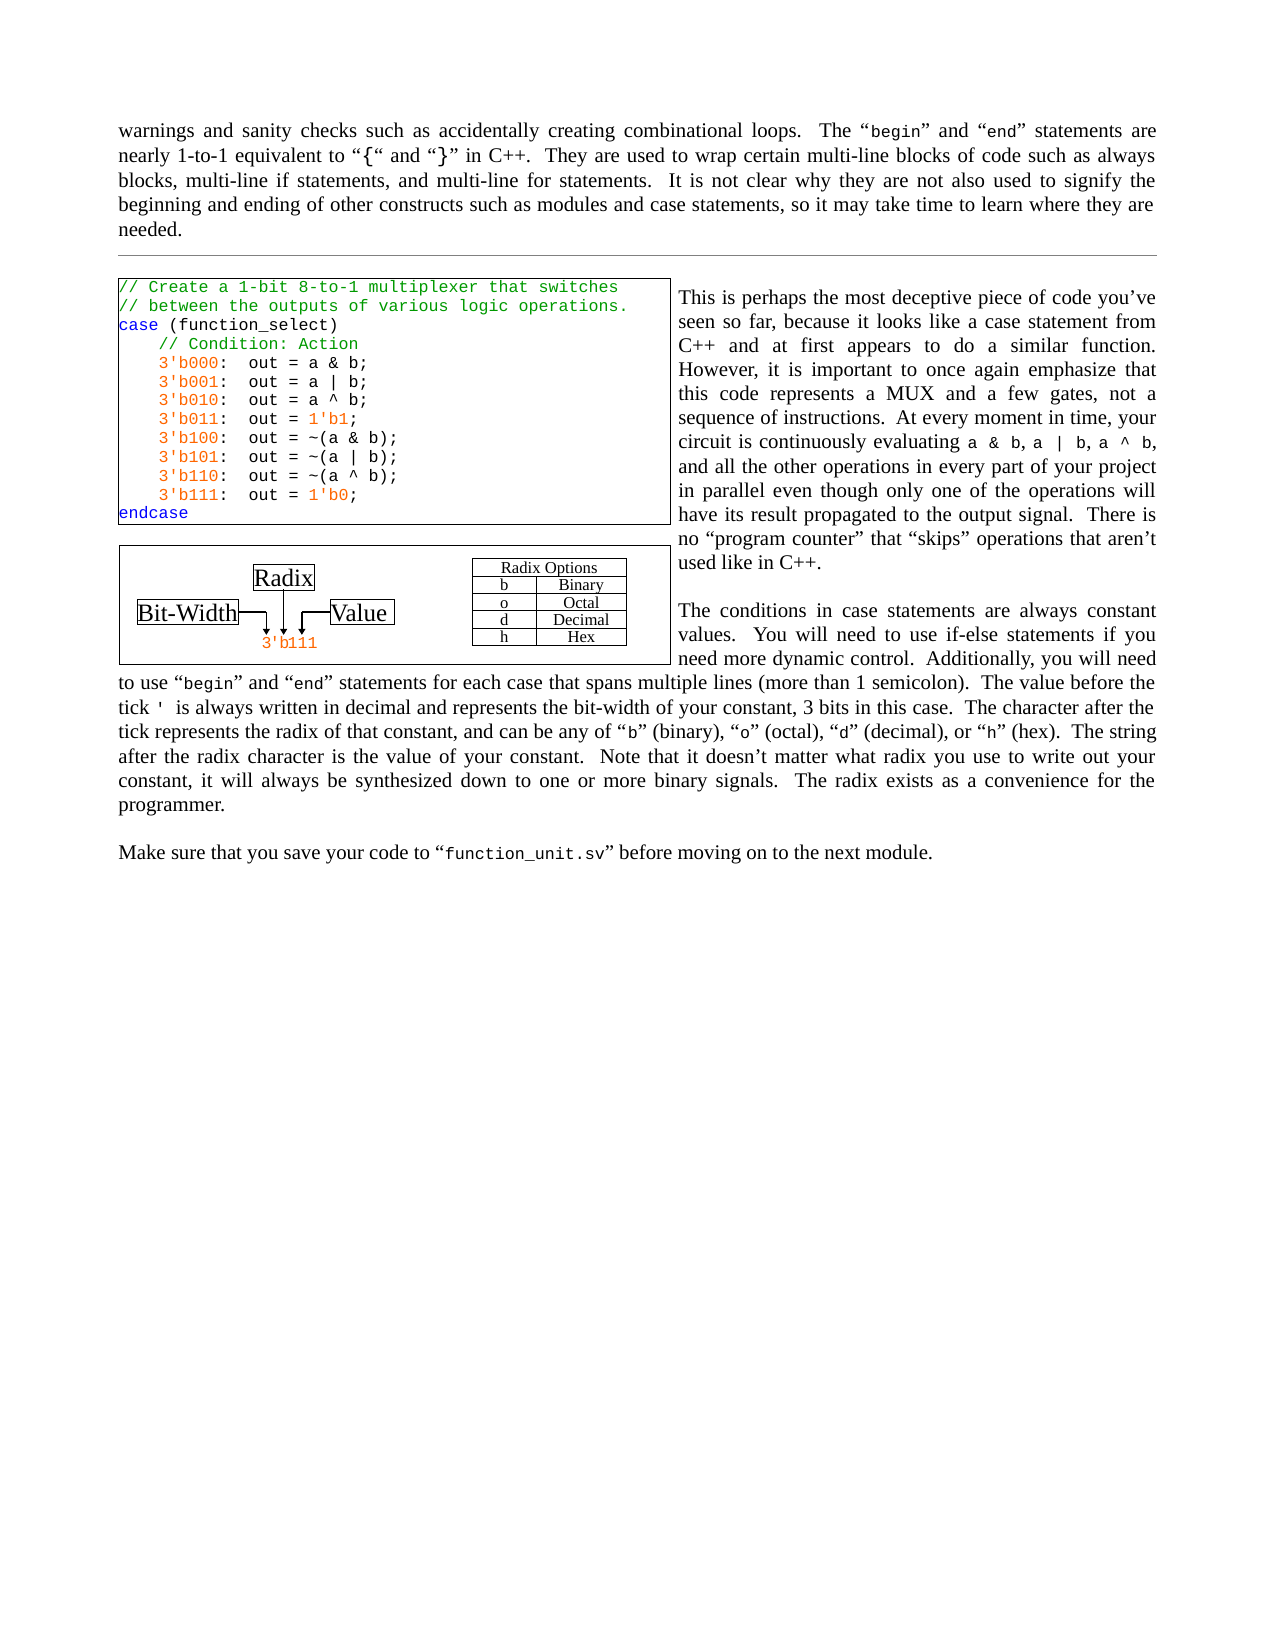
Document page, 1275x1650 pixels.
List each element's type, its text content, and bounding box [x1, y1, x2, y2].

text Make sure that you save your code to “function_unit.sv” before moving on to the next module. [118, 840, 1157, 864]
text The conditions in case statements are always constant values. You will need to use if-else statements if you need more dynamic control. Additionally, you will need to use “begin” and “end” statements for each case that spans multiple lines (more than 1 semicolon). The value before the tick ' is always written in decimal and represents the bit-width of your constant, 3 bits in this case. The character after the tick represents the radix of that constant, and can be any of “b” (binary), “o” (octal), “d” (decimal), or “h” (hex). The string after the radix character is the value of your constant. Note that it doesn’t matter what radix you use to write out your constant, it will always be synthesized down to one or more binary signals. The radix exists as a convenience for the programmer. [118, 598, 1157, 816]
text Before you implement any hardware (code), the synthesizer needs to know if you want to create registers on your logic outputs and be made aware of any clock signals. Since the function unit is purely combinational (no registers or clocks), you will create an “always_comb” block. Other types of blocks are “always_ff” and “always_latch”. Technically, there is also a generic “always” block carried over from the original Verilog language, but it is considered by some to be a bad practice, as it will suppress certain warnings and sanity checks such as accidentally creating combinational loops. The “begin” and “end” statements are nearly 1-to-1 equivalent to “{“ and “}” in C++. They are used to wrap certain multi-line blocks of code such as always blocks, multi-line if statements, and multi-line for statements. It is not clear why they are not also used to signify the beginning and ending of other constructs such as modules and case statements, so it may take time to learn where they are needed. [118, 118, 1157, 241]
text This is perhaps the most deceptive piece of code you’ve seen so far, because it looks like a case statement from C++ and at first appears to do a similar function. However, it is important to once again emphasize that this code represents a MUX and a few gates, not a sequence of instructions. At every moment in time, your circuit is continuously evaluating a & b, a | b, a ^ b, and all the other operations in every part of your project in parallel even though only one of the operations will have its result propagated to the output signal. There is no “program counter” that “skips” operations that aren’t used like in C++. [118, 285, 1157, 574]
